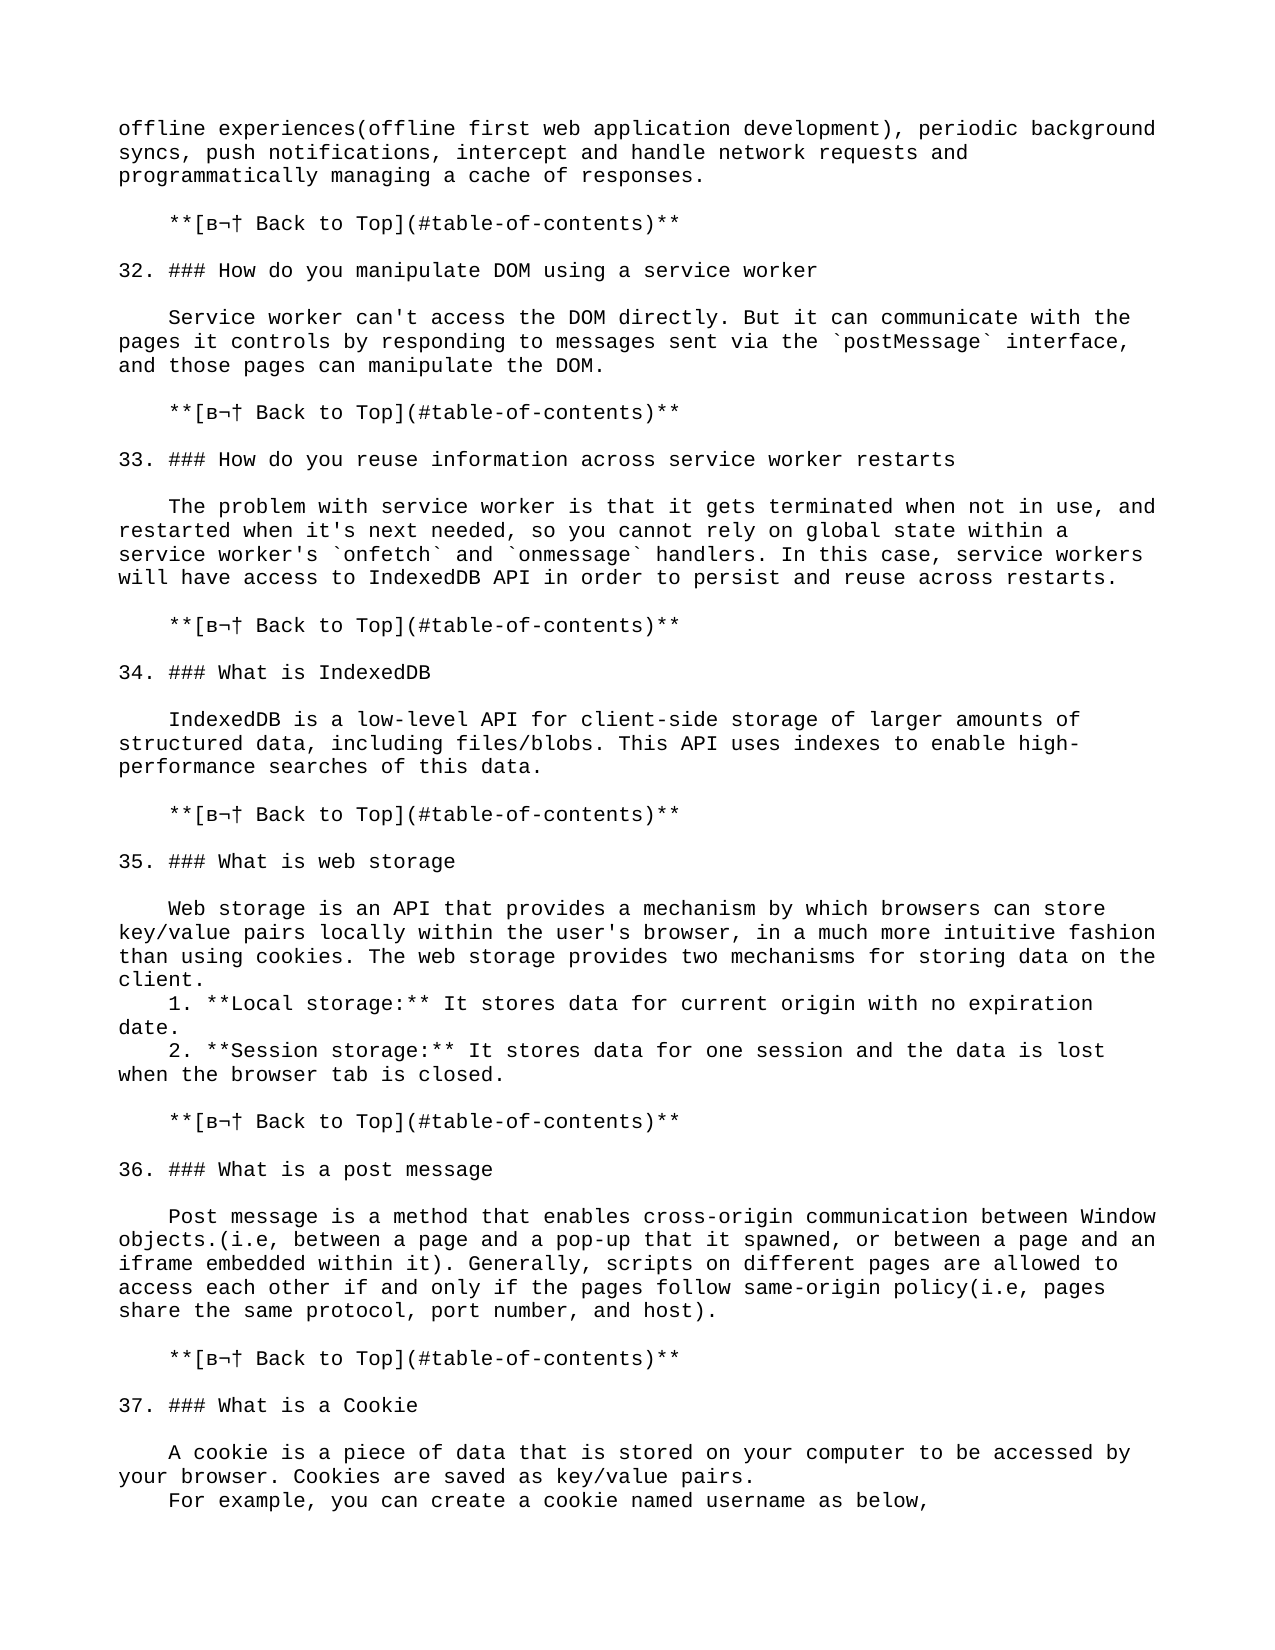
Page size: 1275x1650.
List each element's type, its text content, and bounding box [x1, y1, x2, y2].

text 1. **Local storage:** It stores data for current origin with no expiration date. [118, 993, 1157, 1040]
text **[в¬† Back to Top](#table-of-contents)** [118, 1111, 1157, 1135]
text 35. ### What is web storage [118, 851, 1157, 875]
text 2. **Session storage:** It stores data for one session and the data is lost when the browser tab is closed. [118, 1040, 1157, 1088]
text **[в¬† Back to Top](#table-of-contents)** [118, 615, 1157, 638]
text Web storage is an API that provides a mechanism by which browsers can store key/value pairs locally within the user's browser, in a much more intuitive fashion than using cookies. The web storage provides two mechanisms for storing data on the client. [118, 898, 1157, 993]
text **[в¬† Back to Top](#table-of-contents)** [118, 213, 1157, 236]
text For example, you can create a cookie named username as below, [118, 1489, 1157, 1513]
text 36. ### What is a post message [118, 1158, 1157, 1182]
text 32. ### How do you manipulate DOM using a service worker [118, 260, 1157, 284]
text Service worker can't access the DOM directly. But it can communicate with the pages it controls by responding to messages sent via the `postMessage` interface, and those pages can manipulate the DOM. [118, 307, 1157, 378]
text Post message is a method that enables cross-origin communication between Window objects.(i.e, between a page and a pop-up that it spawned, or between a page and an iframe embedded within it). Generally, scripts on different pages are allowed to access each other if and only if the pages follow same-origin policy(i.e, pages share the same protocol, port number, and host). [118, 1206, 1157, 1324]
text **[в¬† Back to Top](#table-of-contents)** [118, 1348, 1157, 1371]
text The problem with service worker is that it gets terminated when not in use, and restarted when it's next needed, so you cannot rely on global state within a service worker's `onfetch` and `onmessage` handlers. In this case, service workers will have access to IndexedDB API in order to persist and reuse across restarts. [118, 496, 1157, 591]
text **[в¬† Back to Top](#table-of-contents)** [118, 402, 1157, 426]
text 37. ### What is a Cookie [118, 1395, 1157, 1419]
text 33. ### How do you reuse information across service worker restarts [118, 449, 1157, 473]
text A cookie is a piece of data that is stored on your computer to be accessed by your browser. Cookies are saved as key/value pairs. [118, 1442, 1157, 1489]
text offline experiences(offline first web application development), periodic background syncs, push notifications, intercept and handle network requests and programmatically managing a cache of responses. [118, 118, 1157, 189]
text IndexedDB is a low-level API for client-side storage of larger amounts of structured data, including files/blobs. This API uses indexes to enable high-performance searches of this data. [118, 709, 1157, 780]
text 34. ### What is IndexedDB [118, 662, 1157, 686]
text **[в¬† Back to Top](#table-of-contents)** [118, 804, 1157, 827]
